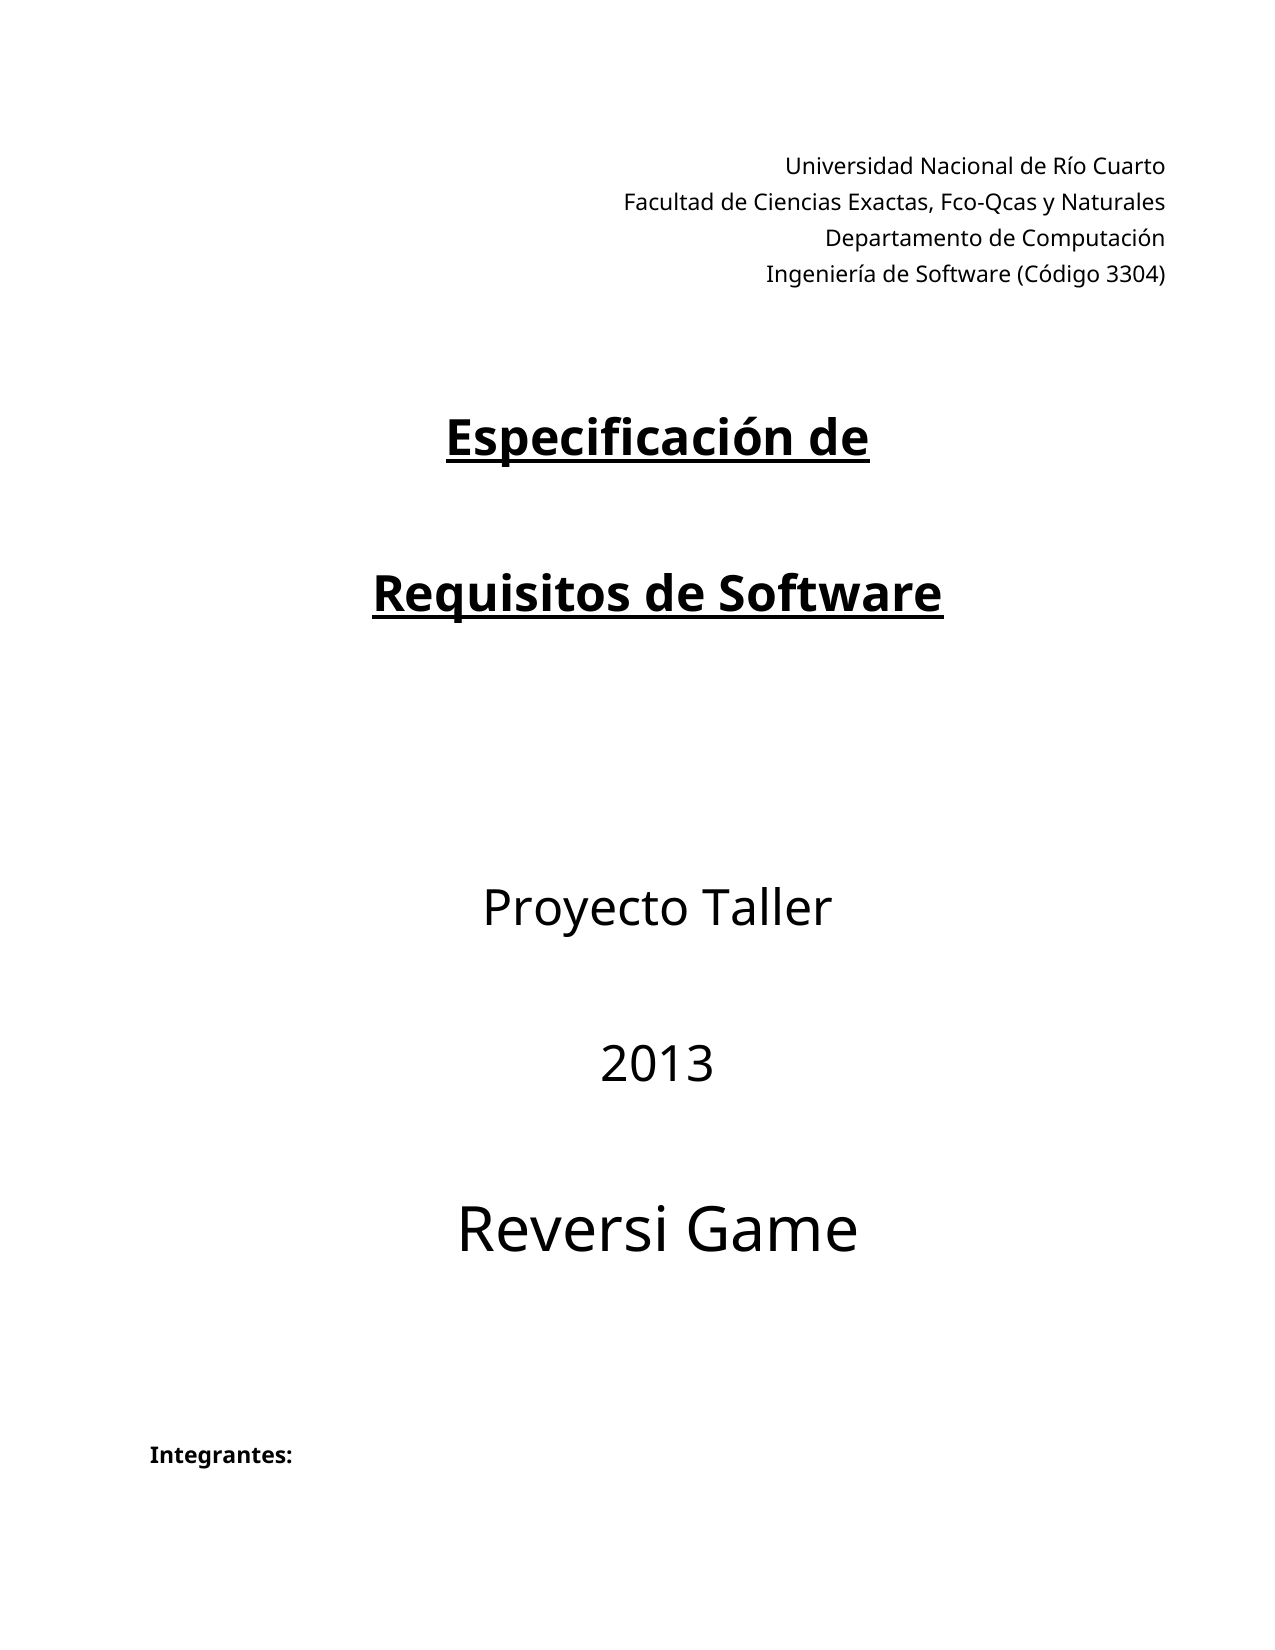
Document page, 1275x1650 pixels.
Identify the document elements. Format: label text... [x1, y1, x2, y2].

text Especificación de [150, 402, 1166, 470]
text Proyecto Taller [150, 872, 1166, 940]
text Requisitos de Software [150, 558, 1166, 626]
text 2013 [150, 1028, 1166, 1096]
text Universidad Nacional de Río Cuarto [150, 150, 1166, 181]
text Integrantes: [150, 1439, 1166, 1471]
text Ingeniería de Software (Código 3304) [150, 258, 1166, 289]
text Facultad de Ciencias Exactas, Fco-Qcas y Naturales [150, 186, 1166, 217]
text Departamento de Computación [150, 222, 1166, 253]
text Reversi Game [150, 1185, 1166, 1270]
